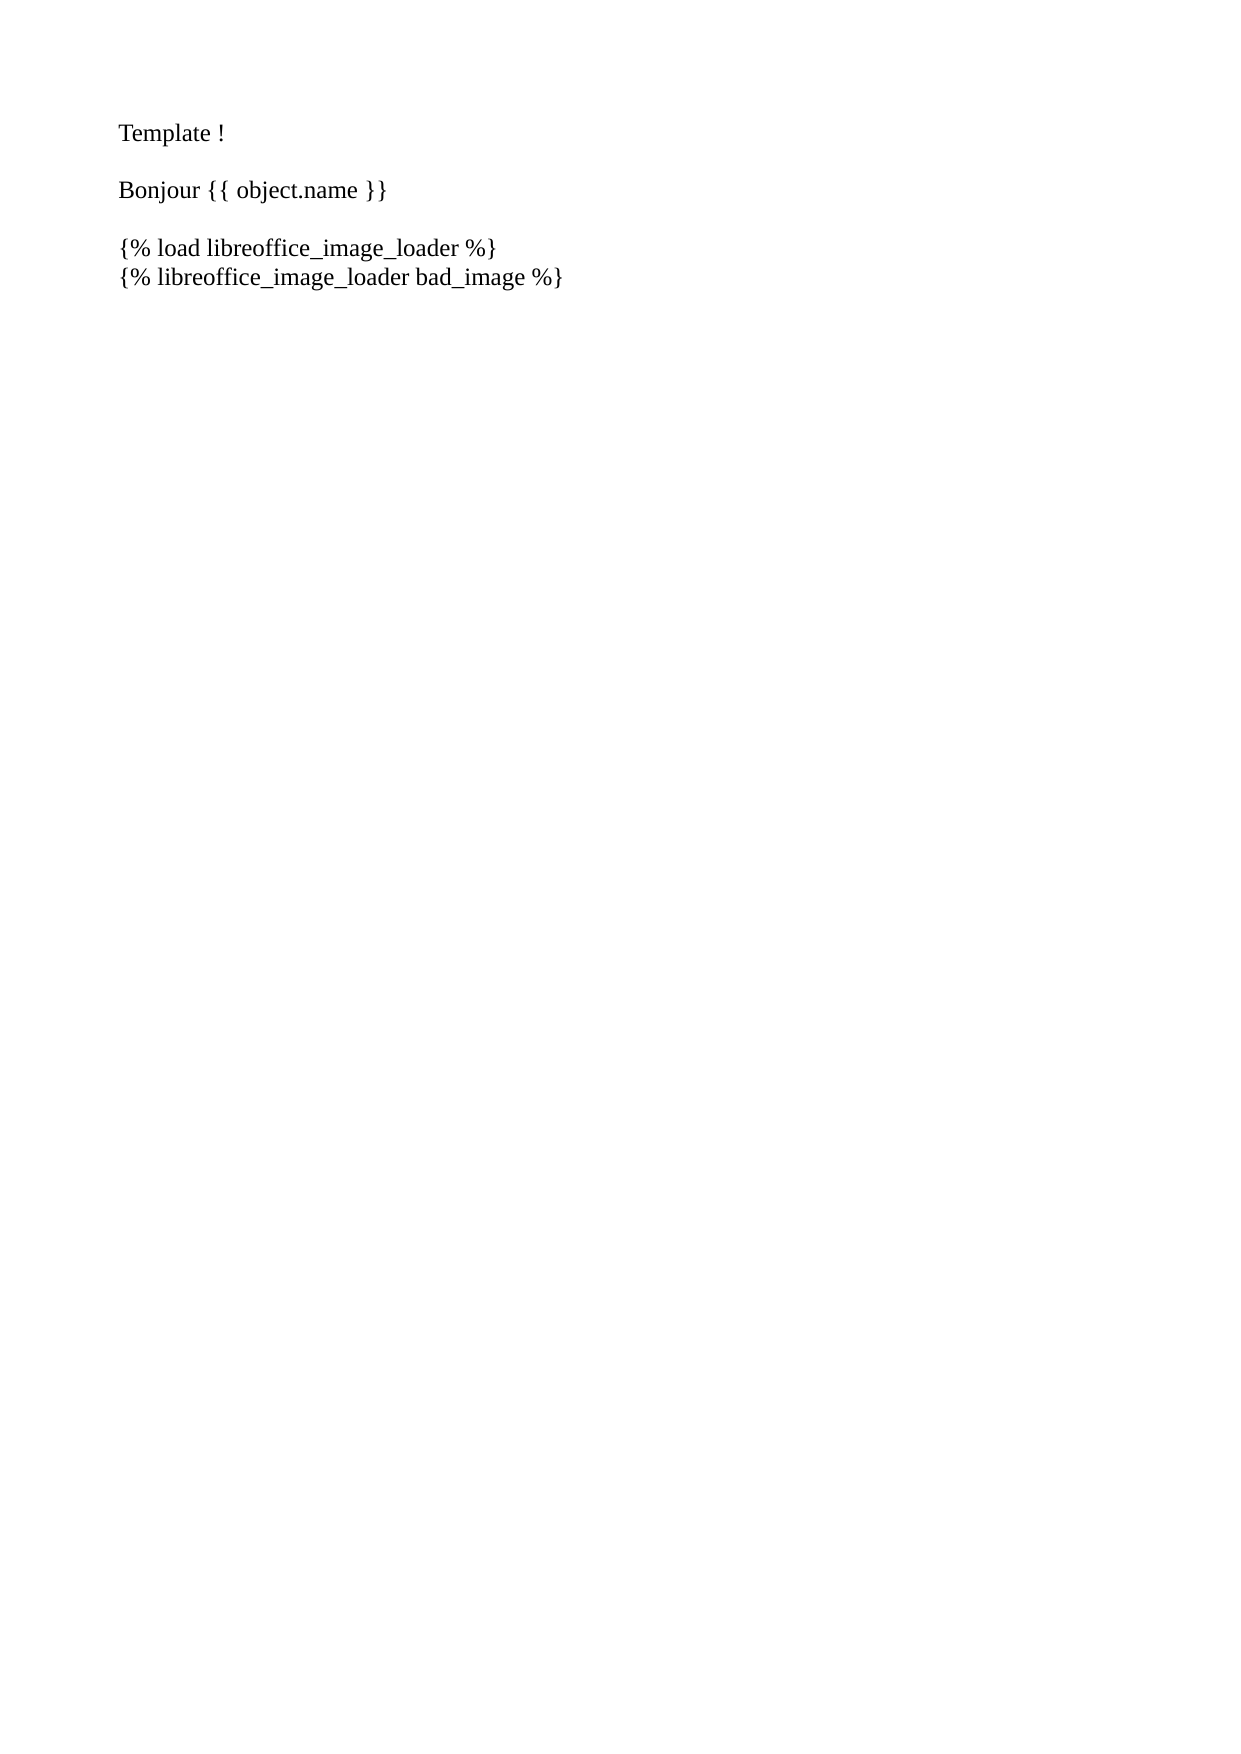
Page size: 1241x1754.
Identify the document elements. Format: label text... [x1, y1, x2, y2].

text Bonjour {{ object.name }} [118, 176, 1122, 204]
text {% libreoffice_image_loader bad_image %} [118, 262, 1122, 291]
text Template ! [118, 118, 1122, 147]
text {% load libreoffice_image_loader %} [118, 233, 1122, 262]
